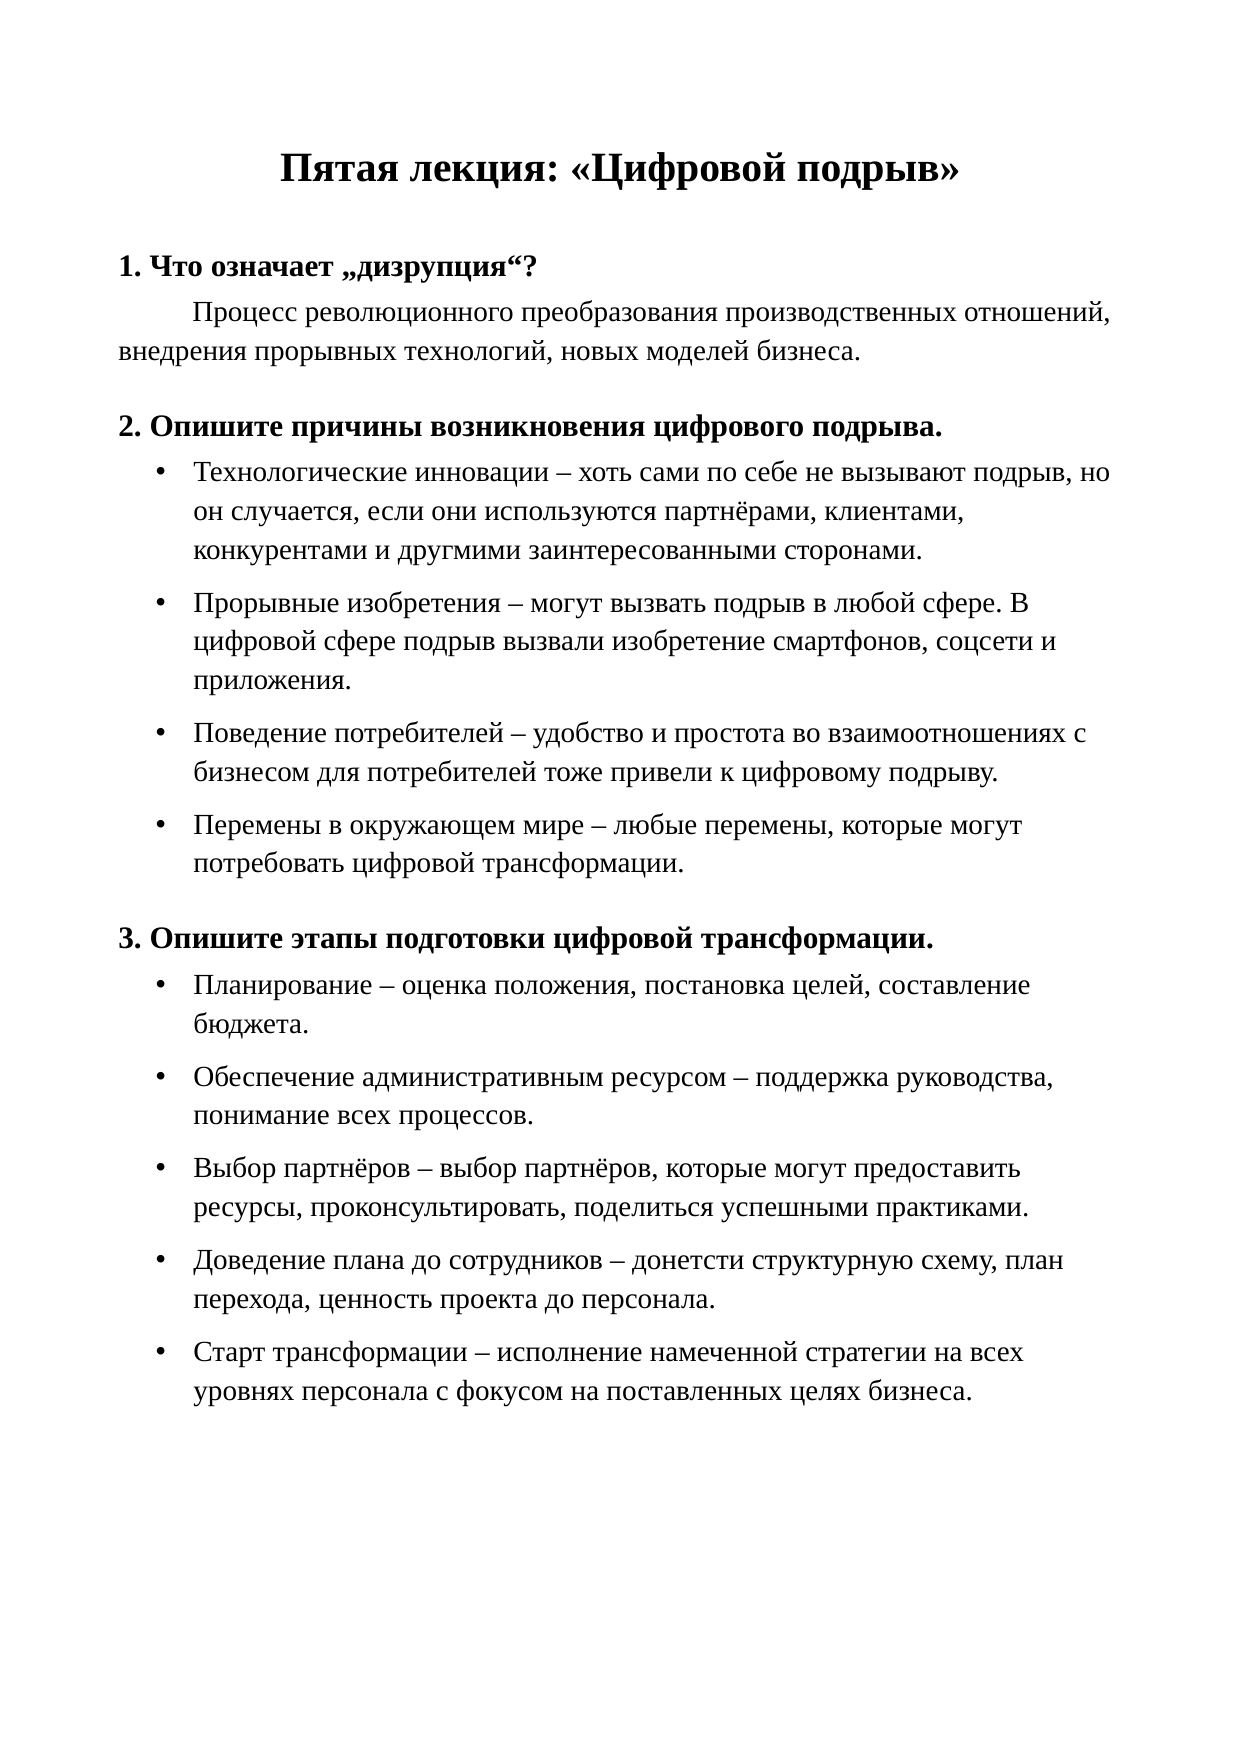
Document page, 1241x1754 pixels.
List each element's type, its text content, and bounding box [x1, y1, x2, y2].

list Выбор партнёров – выбор партнёров, которые могут предоставить ресурсы, проконсультировать, поделиться успешными практиками. [156, 1151, 1122, 1223]
list Прорывные изобретения – могут вызвать подрыв в любой сфере. В цифровой сфере подрыв вызвали изобретение смартфонов, соцсети и приложения. [156, 585, 1122, 696]
subtitle Пятая лекция: «Цифровой подрыв» [118, 143, 1122, 191]
list Поведение потребителей – удобство и простота во взаимоотношениях с бизнесом для потребителей тоже привели к цифровому подрыву. [156, 715, 1122, 787]
list Старт трансформации – исполнение намеченной стратегии на всех уровнях персонала с фокусом на поставленных целях бизнеса. [156, 1334, 1122, 1406]
subtitle 3. Опишите этапы подготовки цифровой трансформации. [118, 919, 1122, 955]
list Технологические инновации – хоть сами по себе не вызывают подрыв, но он случается, если они используются партнёрами, клиентами, конкурентами и другмими заинтересованными сторонами. [156, 454, 1122, 565]
list Планирование – оценка положения, постановка целей, составление бюджета. [156, 967, 1122, 1039]
list Обеспечение административным ресурсом – поддержка руководства, понимание всех процессов. [156, 1059, 1122, 1131]
text Процесс революционного преобразования производственных отношений, внедрения прорывных технологий, новых моделей бизнеса. [118, 294, 1122, 367]
list Доведение плана до сотрудников – донетсти структурную схему, план перехода, ценность проекта до персонала. [156, 1242, 1122, 1314]
list Перемены в окружающем мире – любые перемены, которые могут потребовать цифровой трансформации. [156, 807, 1122, 879]
subtitle 1. Что означает „дизрупция“? [118, 247, 1122, 283]
subtitle 2. Опишите причины возникновения цифрового подрыва. [118, 407, 1122, 443]
